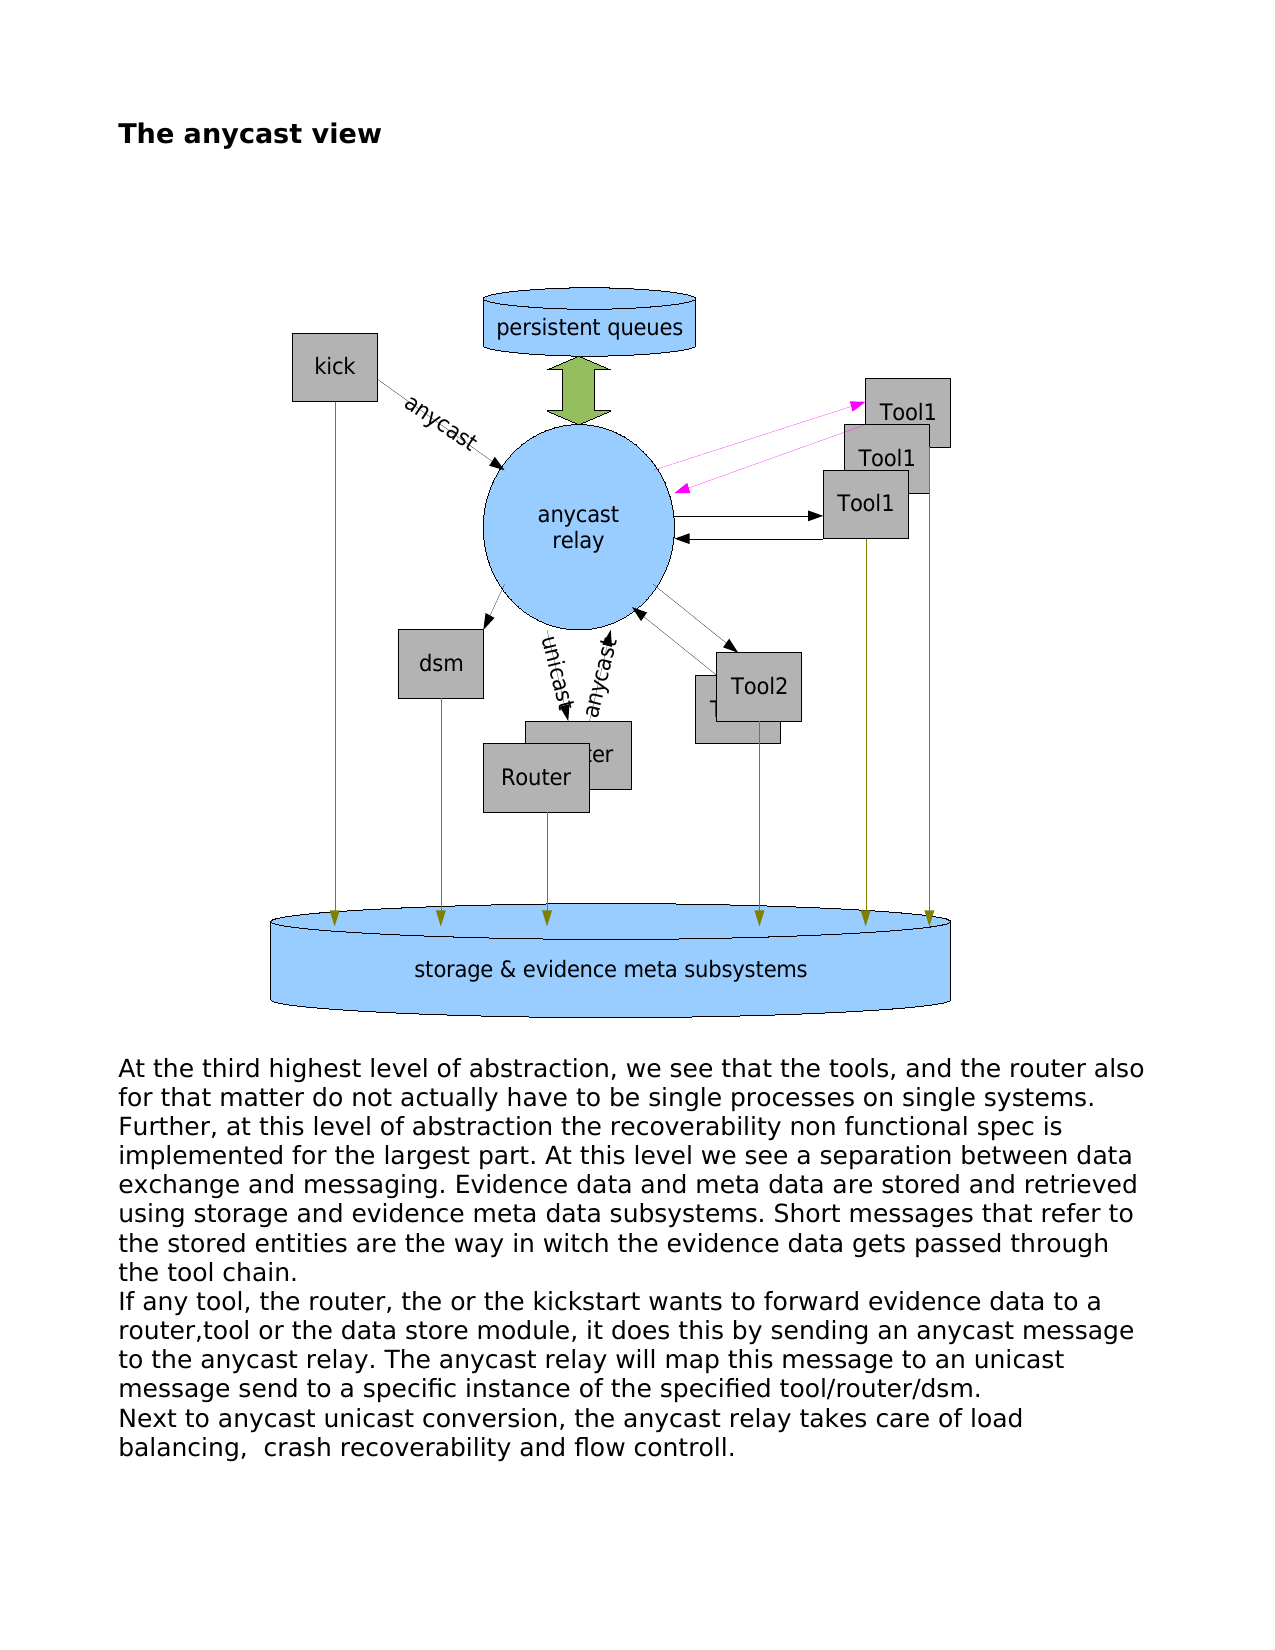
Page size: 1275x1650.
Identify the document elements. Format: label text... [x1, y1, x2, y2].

text If any tool, the router, the or the kickstart wants to forward evidence data to a router,tool or the data store module, it does this by sending an anycast message to the anycast relay. The anycast relay will map this message to an unicast message send to a specific instance of the specified tool/router/dsm. [118, 1287, 1157, 1404]
text Further, at this level of abstraction the recoverability non functional spec is implemented for the largest part. At this level we see a separation between data exchange and messaging. Evidence data and meta data are stored and retrieved using storage and evidence meta data subsystems. Short messages that refer to the stored entities are the way in witch the evidence data gets passed through the tool chain. [118, 1112, 1157, 1287]
text Next to anycast unicast conversion, the anycast relay takes care of load balancing, crash recoverability and flow controll. [118, 1404, 1157, 1462]
text The anycast view [118, 118, 1157, 150]
text At the third highest level of abstraction, we see that the tools, and the router also for that matter do not actually have to be single processes on single systems. [118, 1054, 1157, 1112]
